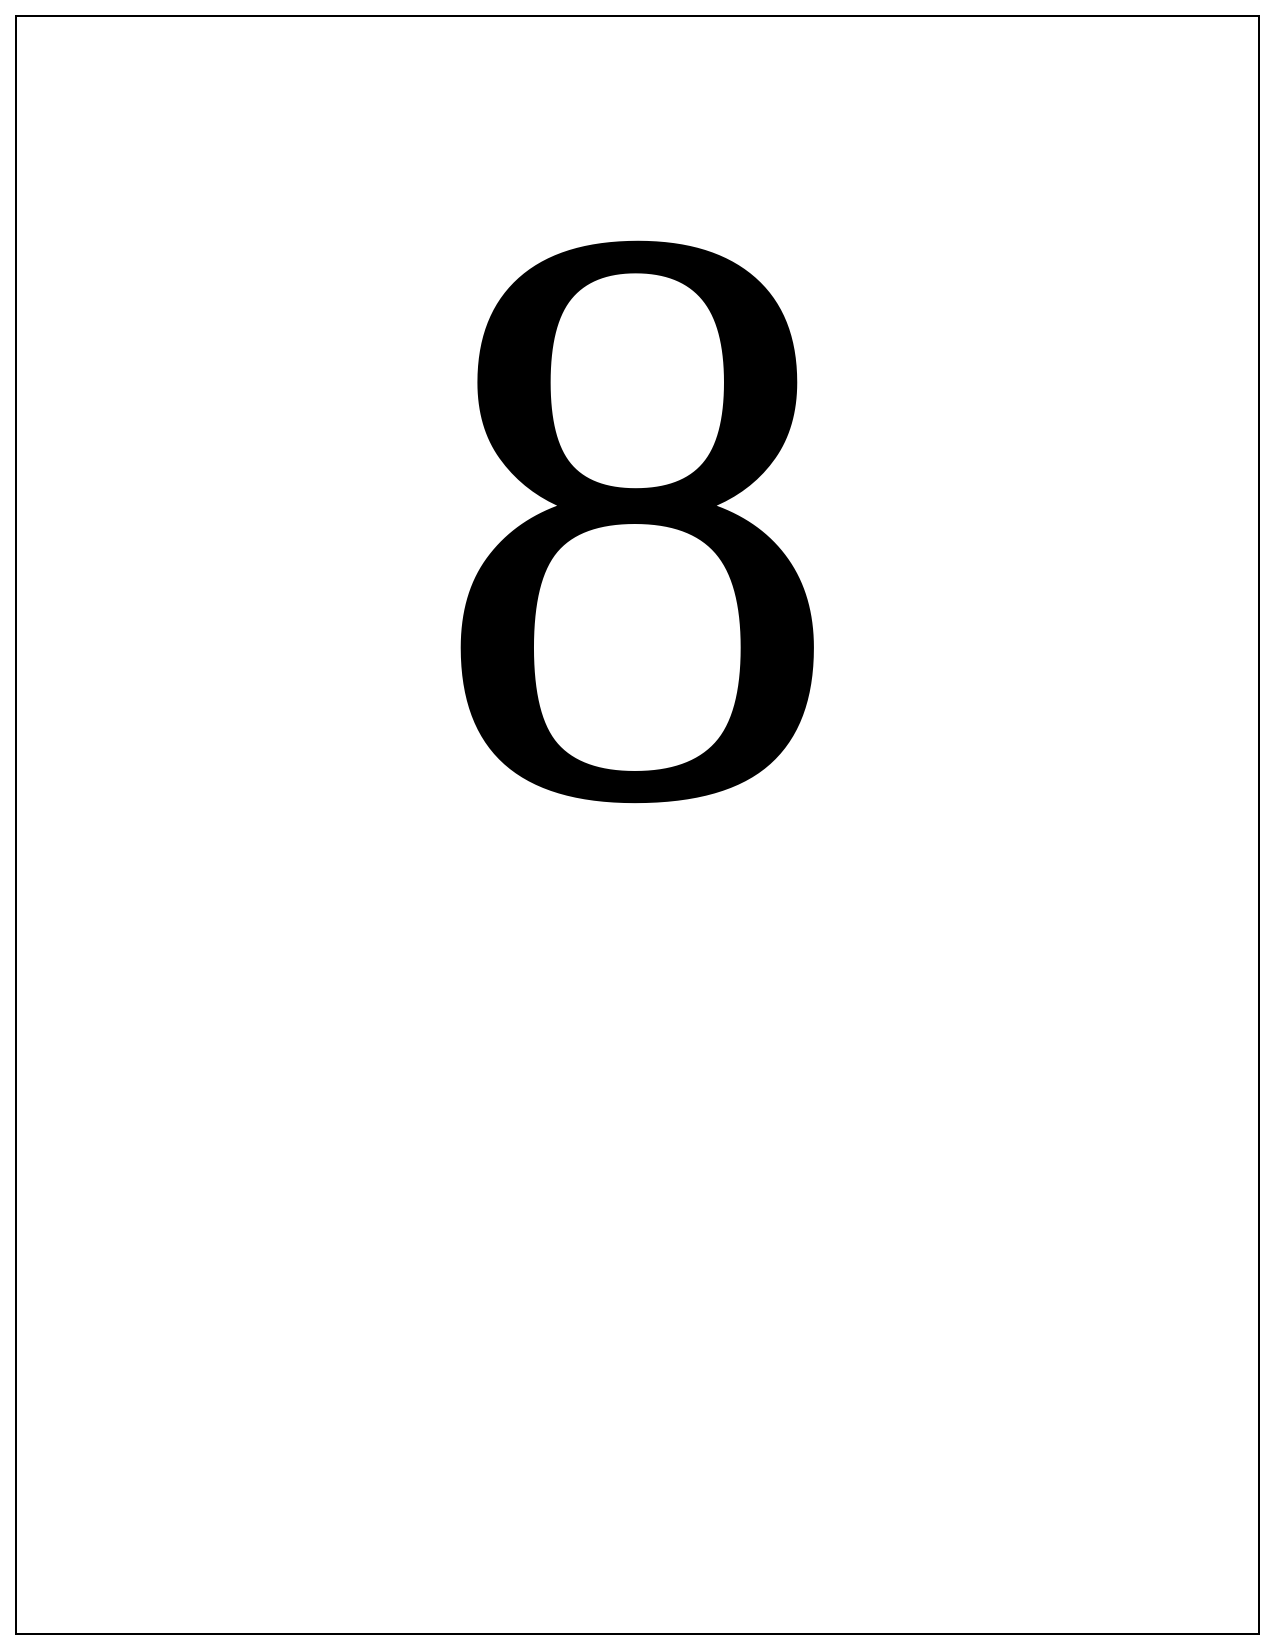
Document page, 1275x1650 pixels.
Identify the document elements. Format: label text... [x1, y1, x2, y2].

text 8 [17, 17, 1258, 975]
